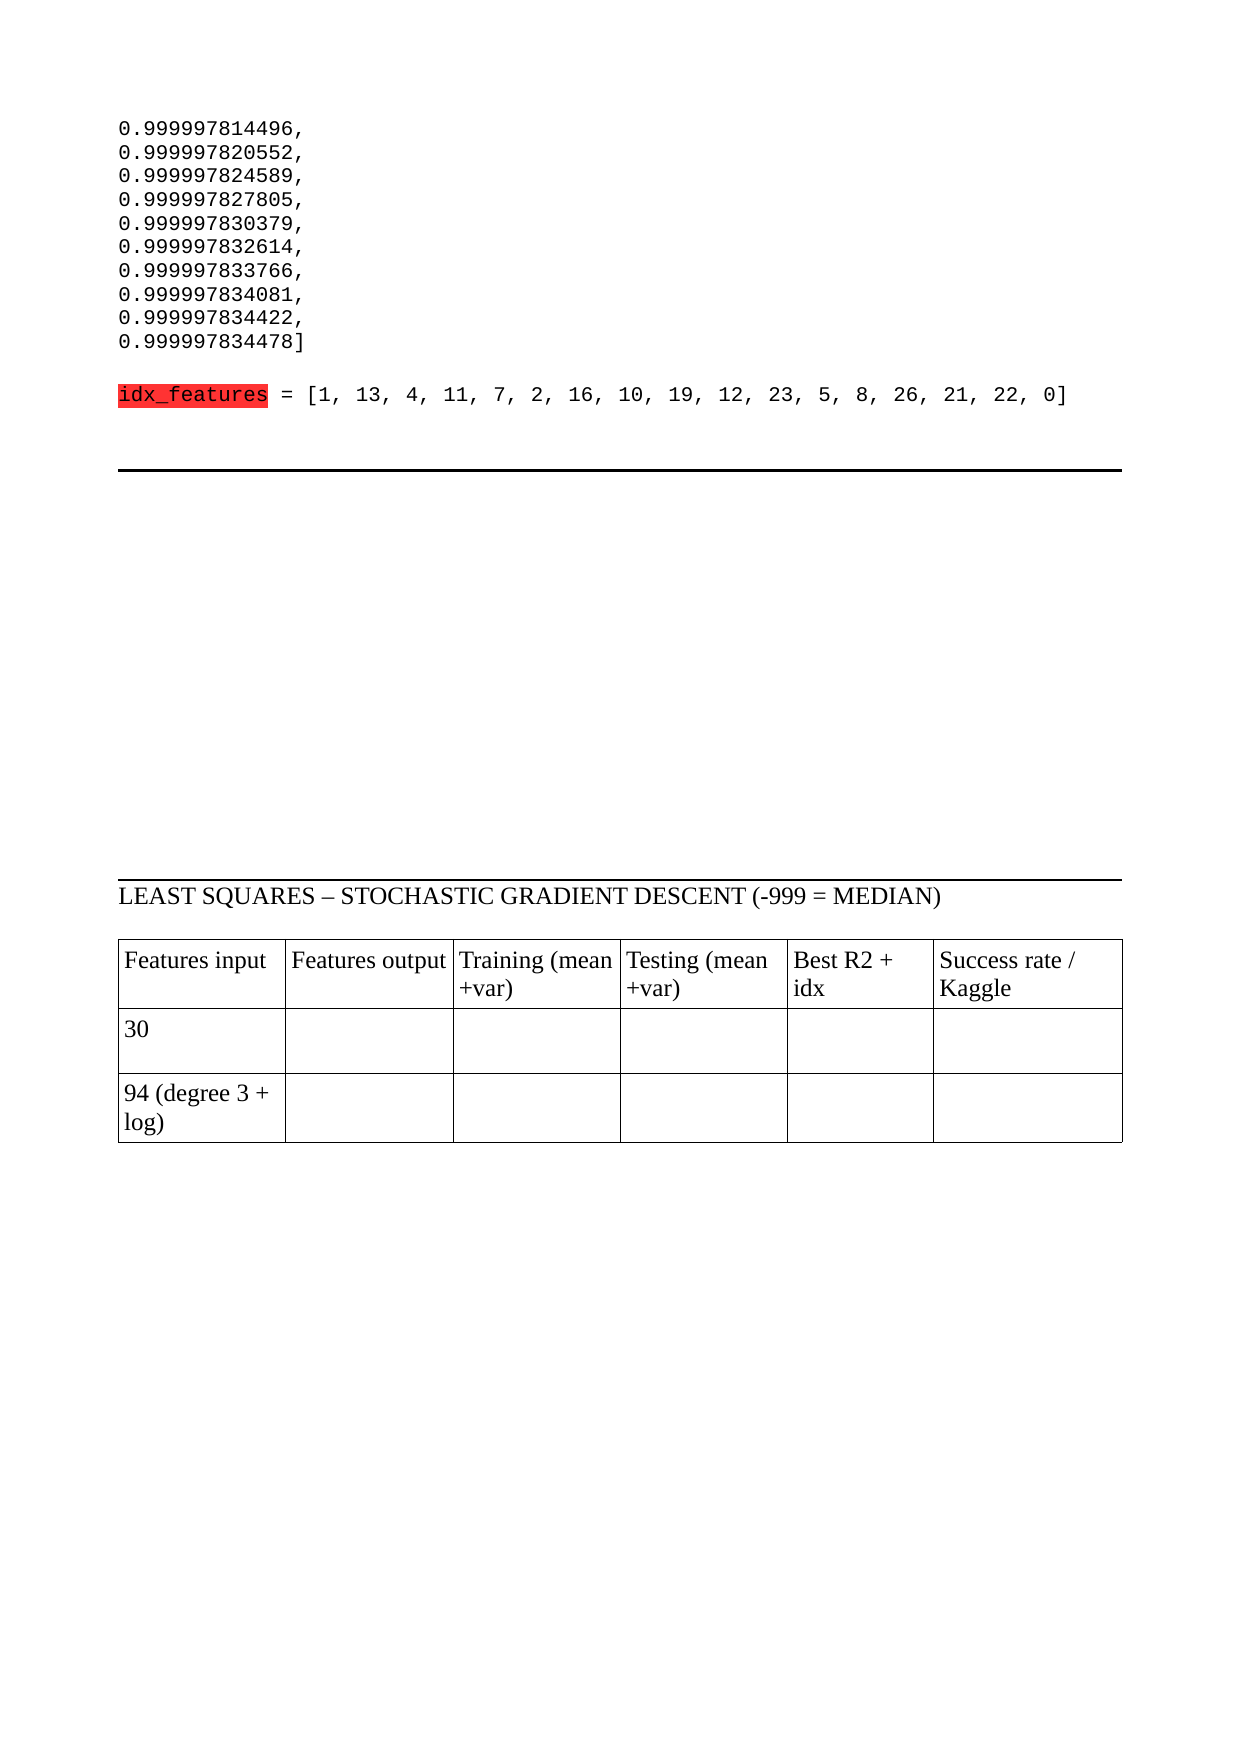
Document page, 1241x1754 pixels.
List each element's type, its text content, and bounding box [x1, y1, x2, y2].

table_cell [286, 1074, 453, 1142]
table_cell [621, 1074, 787, 1142]
table_header Features input [119, 940, 285, 1008]
table_cell [454, 1074, 620, 1142]
table_header Best R2 + idx [788, 940, 933, 1008]
table_header Success rate / Kaggle [934, 940, 1122, 1008]
table_cell [934, 1074, 1122, 1142]
text idx_features = [1, 13, 4, 11, 7, 2, 16, 10, 19, 12, 23, 5, 8, 26, 21, 22, 0] [118, 384, 1122, 408]
text 0.999997830379, [118, 213, 1122, 236]
text 0.999997834422, [118, 307, 1122, 331]
table_cell [788, 1009, 933, 1073]
table_cell [788, 1074, 933, 1142]
text 0.999997834081, [118, 284, 1122, 307]
table_header Training (mean +var) [454, 940, 620, 1008]
text 0.999997820552, [118, 142, 1122, 165]
text 0.999997834478] [118, 331, 1122, 354]
table_cell [454, 1009, 620, 1073]
text 0.999997814496, [118, 118, 1122, 142]
table_cell 94 (degree 3 + log) [119, 1074, 285, 1142]
table_cell [286, 1009, 453, 1073]
text LEAST SQUARES – STOCHASTIC GRADIENT DESCENT (-999 = MEDIAN) [118, 881, 1122, 910]
table_header Features output [286, 940, 453, 1008]
table_cell [621, 1009, 787, 1073]
table_header Testing (mean +var) [621, 940, 787, 1008]
text 0.999997824589, [118, 165, 1122, 189]
text 0.999997827805, [118, 189, 1122, 213]
text 0.999997833766, [118, 260, 1122, 284]
text 0.999997832614, [118, 236, 1122, 260]
table_cell [934, 1009, 1122, 1073]
table_cell 30 [119, 1009, 285, 1073]
